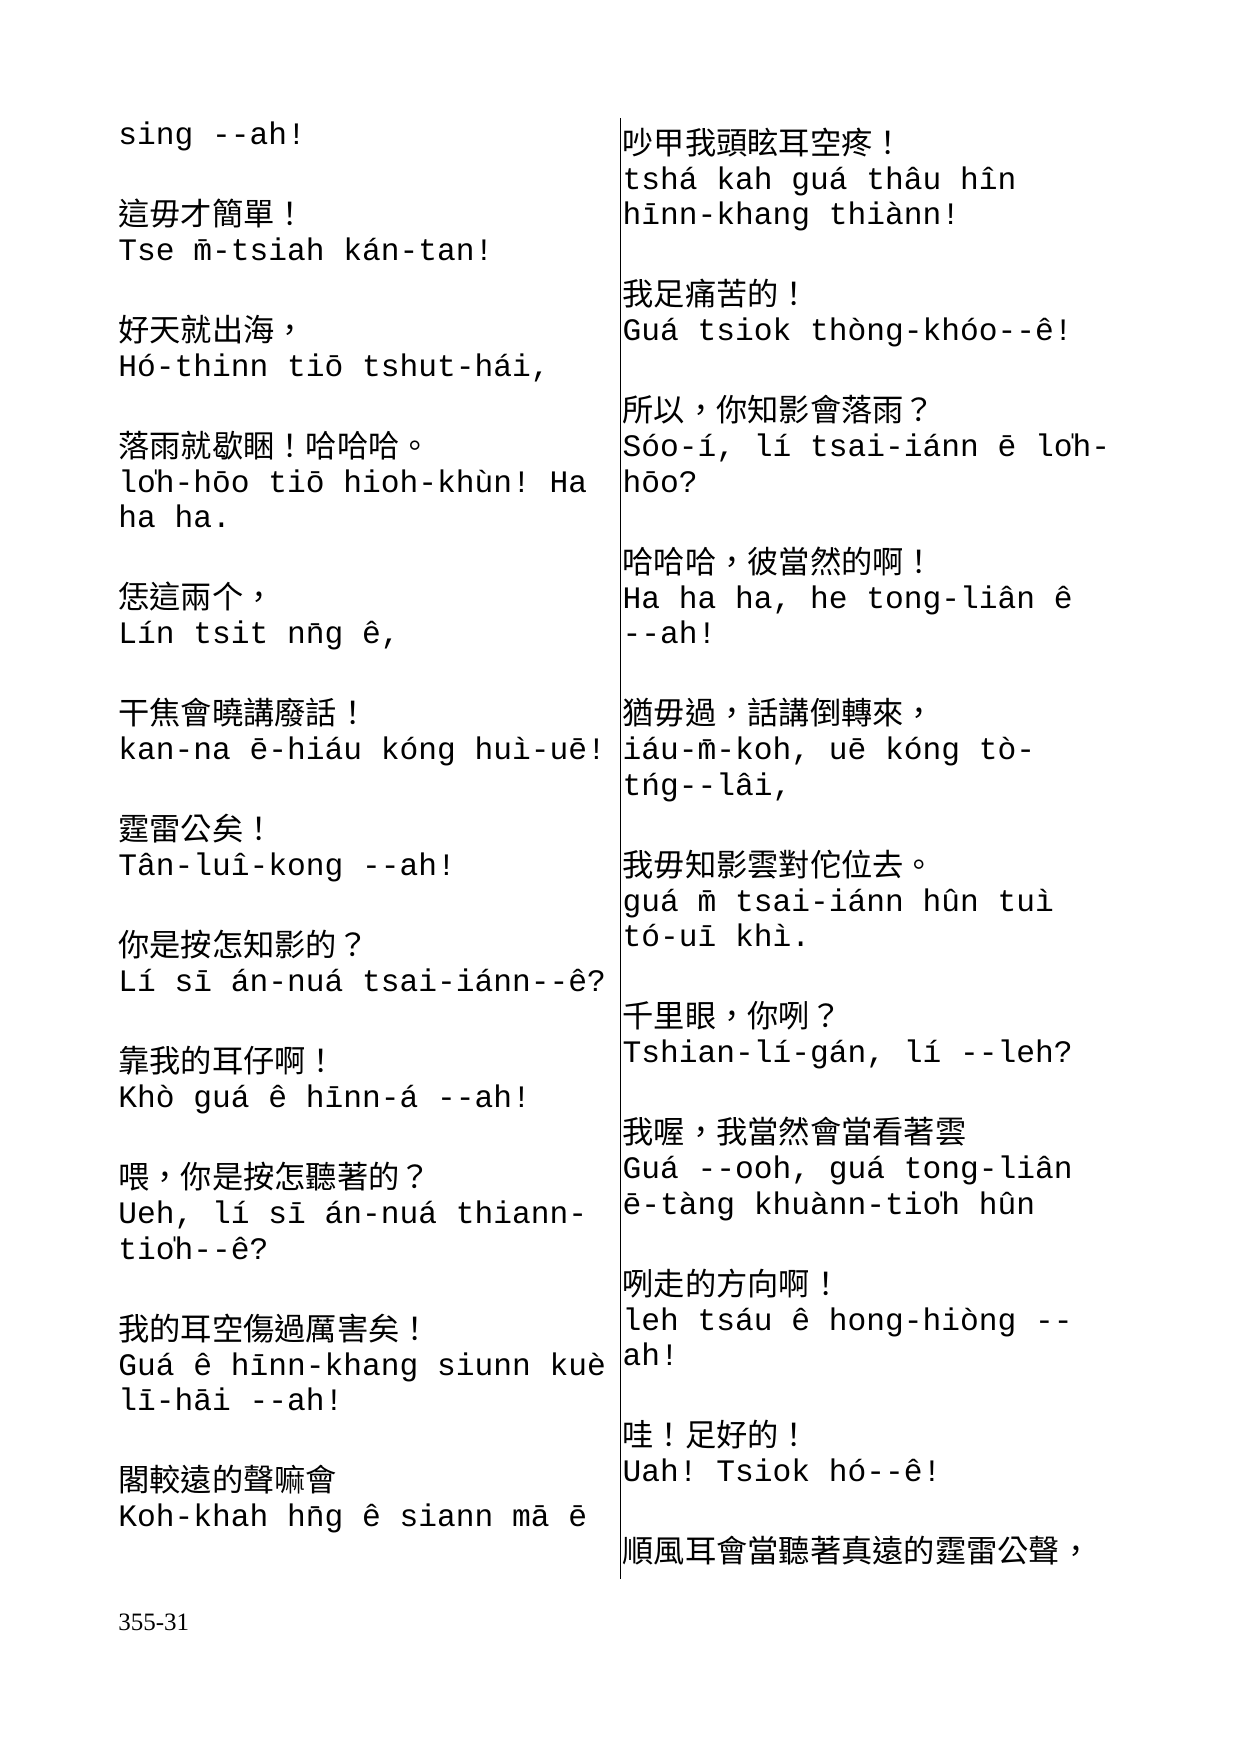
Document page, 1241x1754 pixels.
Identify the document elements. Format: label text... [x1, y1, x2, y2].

text Lí sī án-nuá tsai-iánn--ê? [118, 966, 618, 1001]
text 靠我的耳仔啊！ [118, 1037, 618, 1082]
text 千里眼，你咧？ [622, 991, 1122, 1037]
text 咧走的方向啊！ [622, 1259, 1122, 1304]
text 霆雷公矣！ [118, 804, 618, 850]
text 吵甲我頭眩耳空疼！ [622, 118, 1122, 163]
text sing --ah! [118, 118, 618, 153]
text 猶毋過，話講倒轉來， [622, 688, 1122, 734]
text Tse m̄-tsiah kán-tan! [118, 234, 618, 269]
text Tân-luî-kong --ah! [118, 850, 618, 885]
text 落雨就歇睏！哈哈哈。 [118, 421, 618, 466]
text 所以，你知影會落雨？ [622, 386, 1122, 431]
text tshá kah guá thâu hîn hīnn-khang thiànn! [622, 163, 1122, 234]
text Khò guá ê hīnn-á --ah! [118, 1082, 618, 1117]
text 我毋知影雲對佗位去。 [622, 840, 1122, 885]
text Guá ê hīnn-khang siunn kuè lī-hāi --ah! [118, 1349, 618, 1420]
text guá m̄ tsai-iánn hûn tuì tó-uī khì. [622, 885, 1122, 956]
text iáu-m̄-koh, uē kóng tò-tńg--lâi, [622, 734, 1122, 804]
text 好天就出海， [118, 305, 618, 350]
text Tshian-lí-gán, lí --leh? [622, 1037, 1122, 1072]
text 我足痛苦的！ [622, 269, 1122, 315]
text Koh-khah hn̄g ê siann mā ē [118, 1501, 618, 1536]
text 閣較遠的聲嘛會 [118, 1456, 618, 1501]
text 干焦會曉講廢話！ [118, 688, 618, 734]
text kan-na ē-hiáu kóng huì-uē! [118, 734, 618, 769]
text 喂，你是按怎聽著的？ [118, 1153, 618, 1198]
text Hó-thinn tiō tshut-hái, [118, 350, 618, 386]
text Sóo-í, lí tsai-iánn ē lo̍h-hōo? [622, 431, 1122, 502]
text Uah! Tsiok hó--ê! [622, 1456, 1122, 1491]
text Lín tsit nn̄g ê, [118, 618, 618, 653]
text 這毋才簡單！ [118, 189, 618, 234]
text Ueh, lí sī án-nuá thiann-tio̍h--ê? [118, 1198, 618, 1269]
text 你是按怎知影的？ [118, 921, 618, 966]
text 順風耳會當聽著真遠的霆雷公聲， [622, 1526, 1122, 1572]
text lo̍h-hōo tiō hioh-khùn! Ha ha ha. [118, 466, 618, 537]
text 我的耳空傷過厲害矣！ [118, 1304, 618, 1349]
text Ha ha ha, he tong-liân ê --ah! [622, 582, 1122, 653]
text 我喔，我當然會當看著雲 [622, 1107, 1122, 1153]
text 哈哈哈，彼當然的啊！ [622, 537, 1122, 582]
text 恁這兩个， [118, 572, 618, 618]
text Guá --ooh, guá tong-liân ē-tàng khuànn-tio̍h hûn [622, 1153, 1122, 1223]
text Guá tsiok thòng-khóo--ê! [622, 315, 1122, 350]
text leh tsáu ê hong-hiòng --ah! [622, 1304, 1122, 1375]
text 哇！足好的！ [622, 1410, 1122, 1456]
